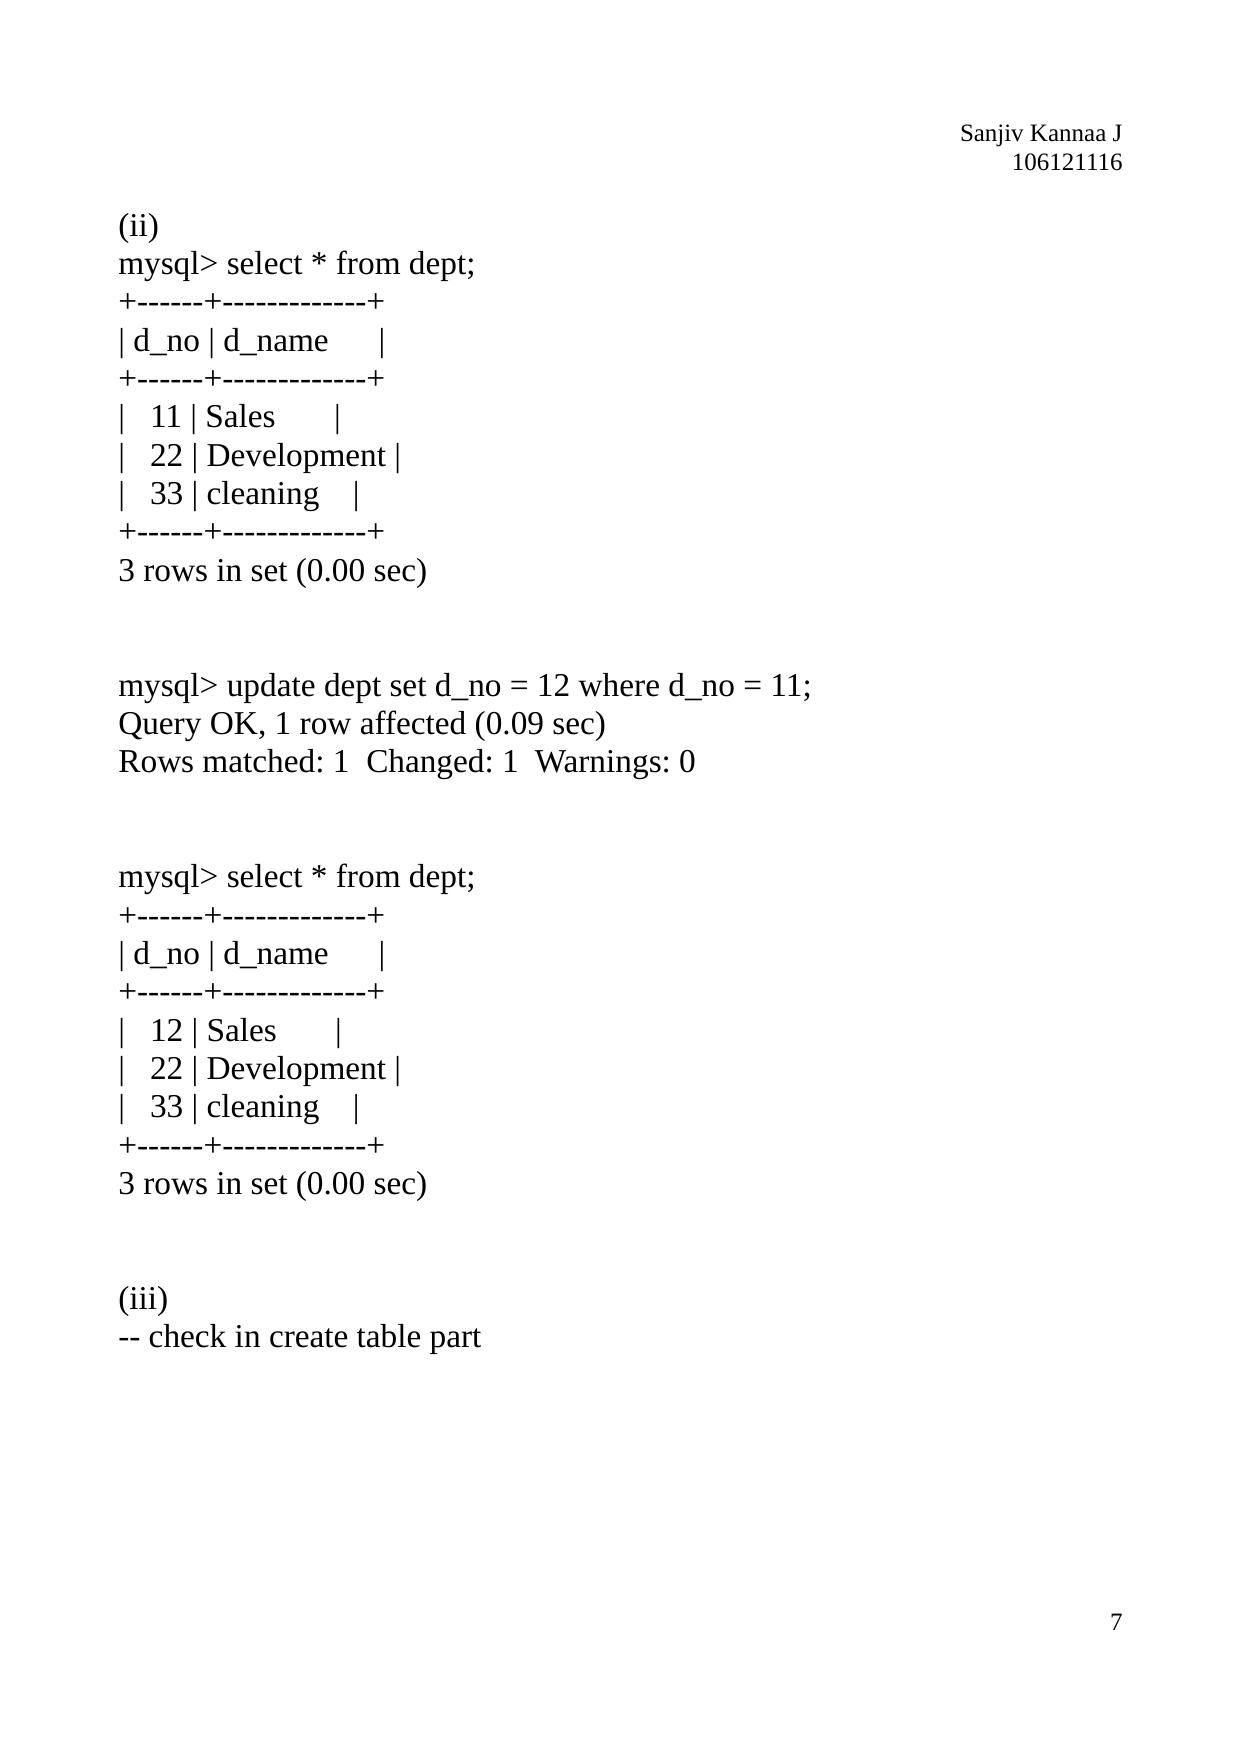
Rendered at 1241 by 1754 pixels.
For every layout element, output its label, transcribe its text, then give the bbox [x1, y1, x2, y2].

text | 22 | Development | [118, 435, 1122, 473]
text | d_no | d_name | [118, 320, 1122, 358]
text +------+-------------+ [118, 512, 1122, 550]
text -- check in create table part [118, 1317, 1122, 1355]
text (ii) [118, 205, 1122, 243]
text (iii) [118, 1278, 1122, 1317]
text mysql> select * from dept; [118, 857, 1122, 895]
text | 11 | Sales | [118, 397, 1122, 435]
text 3 rows in set (0.00 sec) [118, 550, 1122, 588]
text +------+-------------+ [118, 358, 1122, 397]
text | 33 | cleaning | [118, 1087, 1122, 1125]
text Rows matched: 1 Changed: 1 Warnings: 0 [118, 742, 1122, 780]
text | 12 | Sales | [118, 1010, 1122, 1048]
text +------+-------------+ [118, 1125, 1122, 1163]
text mysql> select * from dept; [118, 243, 1122, 282]
text | 33 | cleaning | [118, 473, 1122, 512]
text | d_no | d_name | [118, 933, 1122, 972]
text +------+-------------+ [118, 895, 1122, 933]
text | 22 | Development | [118, 1048, 1122, 1087]
text mysql> update dept set d_no = 12 where d_no = 11; [118, 665, 1122, 703]
text Query OK, 1 row affected (0.09 sec) [118, 703, 1122, 742]
text 3 rows in set (0.00 sec) [118, 1163, 1122, 1202]
text +------+-------------+ [118, 282, 1122, 320]
text +------+-------------+ [118, 972, 1122, 1010]
